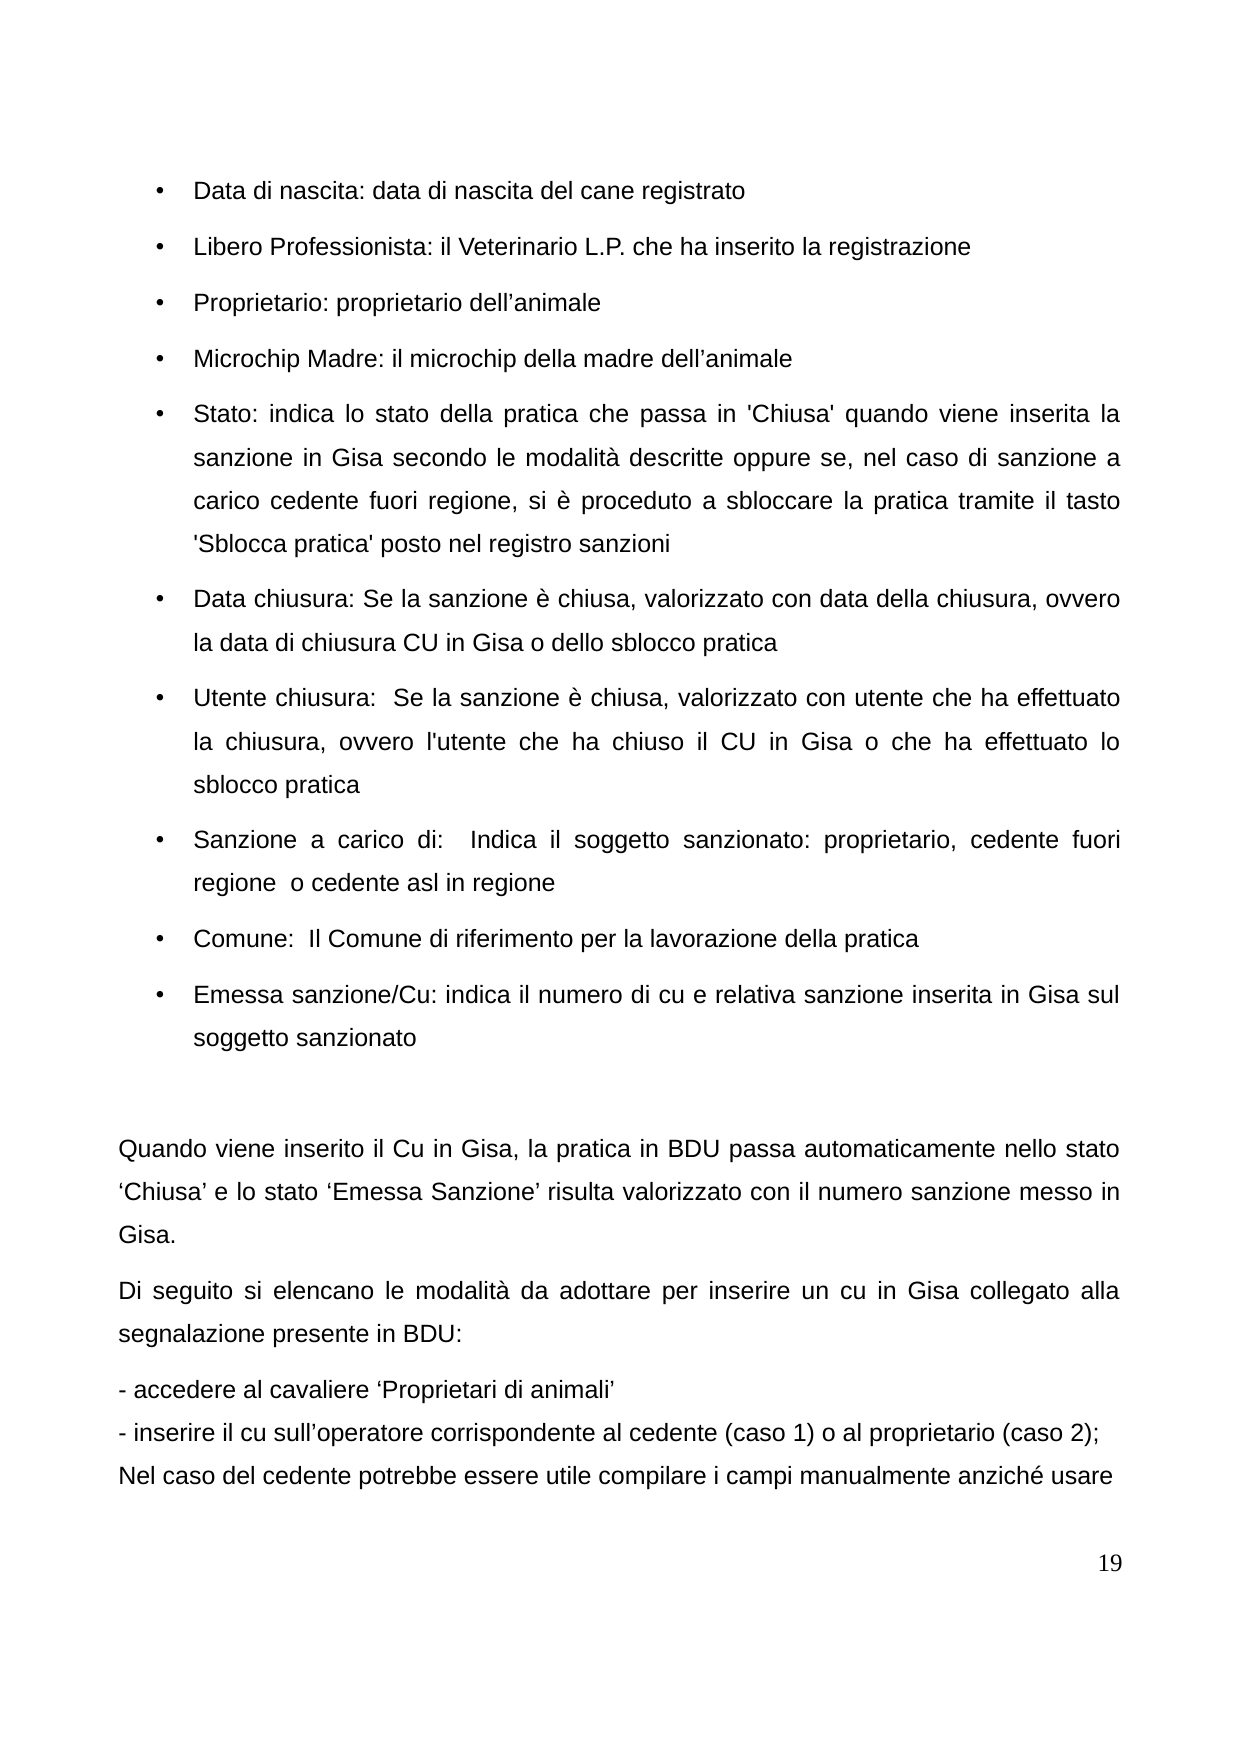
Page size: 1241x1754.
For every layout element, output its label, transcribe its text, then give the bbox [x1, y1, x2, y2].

list Emessa sanzione/Cu: indica il numero di cu e relativa sanzione inserita in Gisa sul soggetto sanzionato [156, 980, 1122, 1052]
list Proprietario: proprietario dell’animale [156, 288, 1122, 317]
list Data di nascita: data di nascita del cane registrato [156, 176, 1122, 205]
list Sanzione a carico di: Indica il soggetto sanzionato: proprietario, cedente fuori regione o cedente asl in regione [156, 825, 1122, 897]
list Libero Professionista: il Veterinario L.P. che ha inserito la registrazione [156, 232, 1122, 261]
text Di seguito si elencano le modalità da adottare per inserire un cu in Gisa collegato alla segnalazione presente in BDU: [118, 1276, 1122, 1348]
list Data chiusura: Se la sanzione è chiusa, valorizzato con data della chiusura, ovvero la data di chiusura CU in Gisa o dello sblocco pratica [156, 584, 1122, 656]
list Comune: Il Comune di riferimento per la lavorazione della pratica [156, 924, 1122, 953]
list Utente chiusura: Se la sanzione è chiusa, valorizzato con utente che ha effettuato la chiusura, ovvero l'utente che ha chiuso il CU in Gisa o che ha effettuato lo sblocco pratica [156, 683, 1122, 798]
text Quando viene inserito il Cu in Gisa, la pratica in BDU passa automaticamente nello stato ‘Chiusa’ e lo stato ‘Emessa Sanzione’ risulta valorizzato con il numero sanzione messo in Gisa. [118, 1134, 1122, 1249]
list Stato: indica lo stato della pratica che passa in 'Chiusa' quando viene inserita la sanzione in Gisa secondo le modalità descritte oppure se, nel caso di sanzione a carico cedente fuori regione, si è proceduto a sbloccare la pratica tramite il tasto 'Sblocca pratica' posto nel registro sanzioni [156, 399, 1122, 557]
list Microchip Madre: il microchip della madre dell’animale [156, 343, 1122, 372]
text - accedere al cavaliere ‘Proprietari di animali’ - inserire il cu sull’operatore corrispondente al cedente (caso 1) o al proprietario (caso 2); Nel caso del cedente potrebbe essere utile compilare i campi manualmente anziché usare [118, 1375, 1122, 1490]
